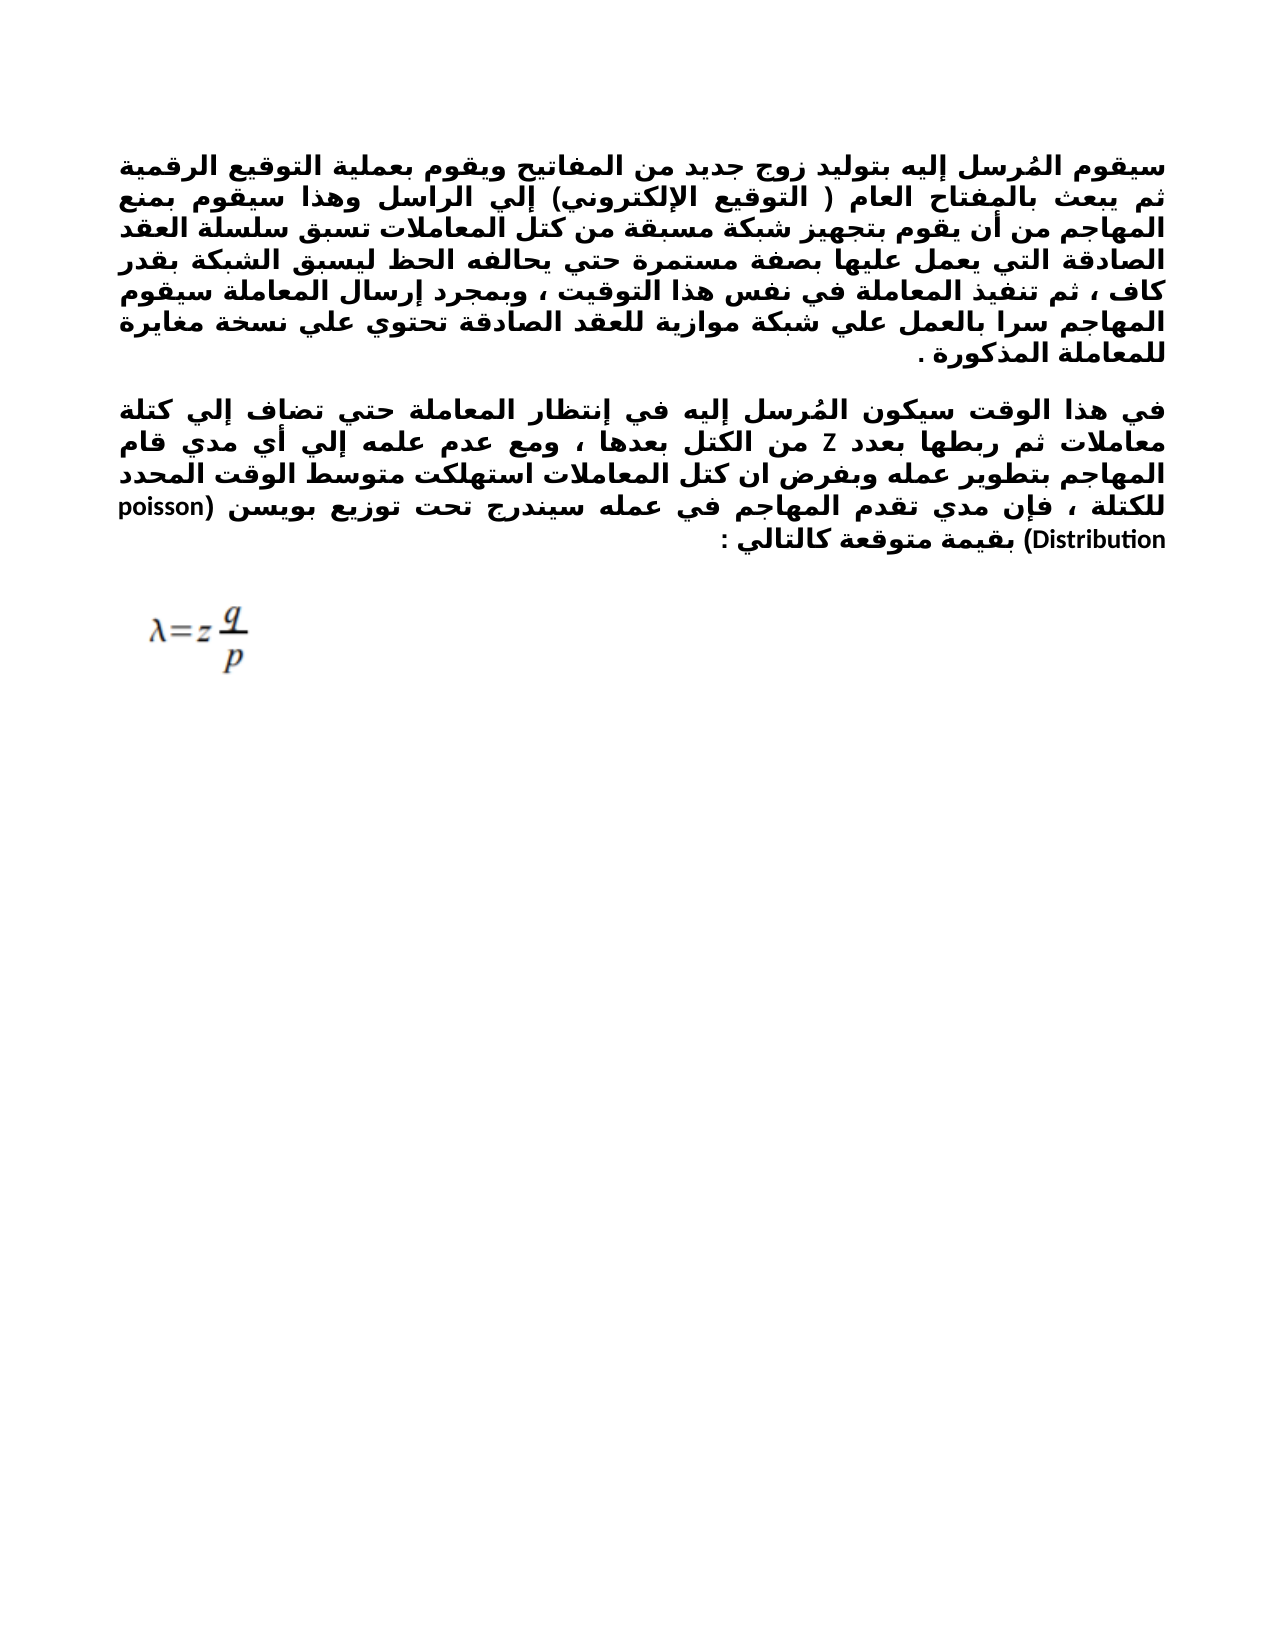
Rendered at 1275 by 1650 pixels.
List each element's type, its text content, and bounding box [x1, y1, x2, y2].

text سيقوم المُرسل إليه بتوليد زوج جديد من المفاتيح ويقوم بعملية التوقيع الرقمية ثم يبعث بالمفتاح العام ( التوقيع الإلكتروني) إلي الراسل وهذا سيقوم بمنع المهاجم من أن يقوم بتجهيز شبكة مسبقة من كتل المعاملات تسبق سلسلة العقد الصادقة التي يعمل عليها بصفة مستمرة حتي يحالفه الحظ ليسبق الشبكة بقدر كاف ، ثم تنفيذ المعاملة في نفس هذا التوقيت ، وبمجرد إرسال المعاملة سيقوم المهاجم سرا بالعمل علي شبكة موازية للعقد الصادقة تحتوي علي نسخة مغايرة للمعاملة المذكورة . [118, 150, 1167, 369]
text في هذا الوقت سيكون المُرسل إليه في إنتظار المعاملة حتي تضاف إلي كتلة معاملات ثم ربطها بعدد Z من الكتل بعدها ، ومع عدم علمه إلي أي مدي قام المهاجم بتطوير عمله وبفرض ان كتل المعاملات استهلكت متوسط الوقت المحدد للكتلة ، فإن مدي تقدم المهاجم في عمله سيندرج تحت توزيع بويسن (poisson Distribution) بقيمة متوقعة كالتالي : [118, 394, 1167, 555]
